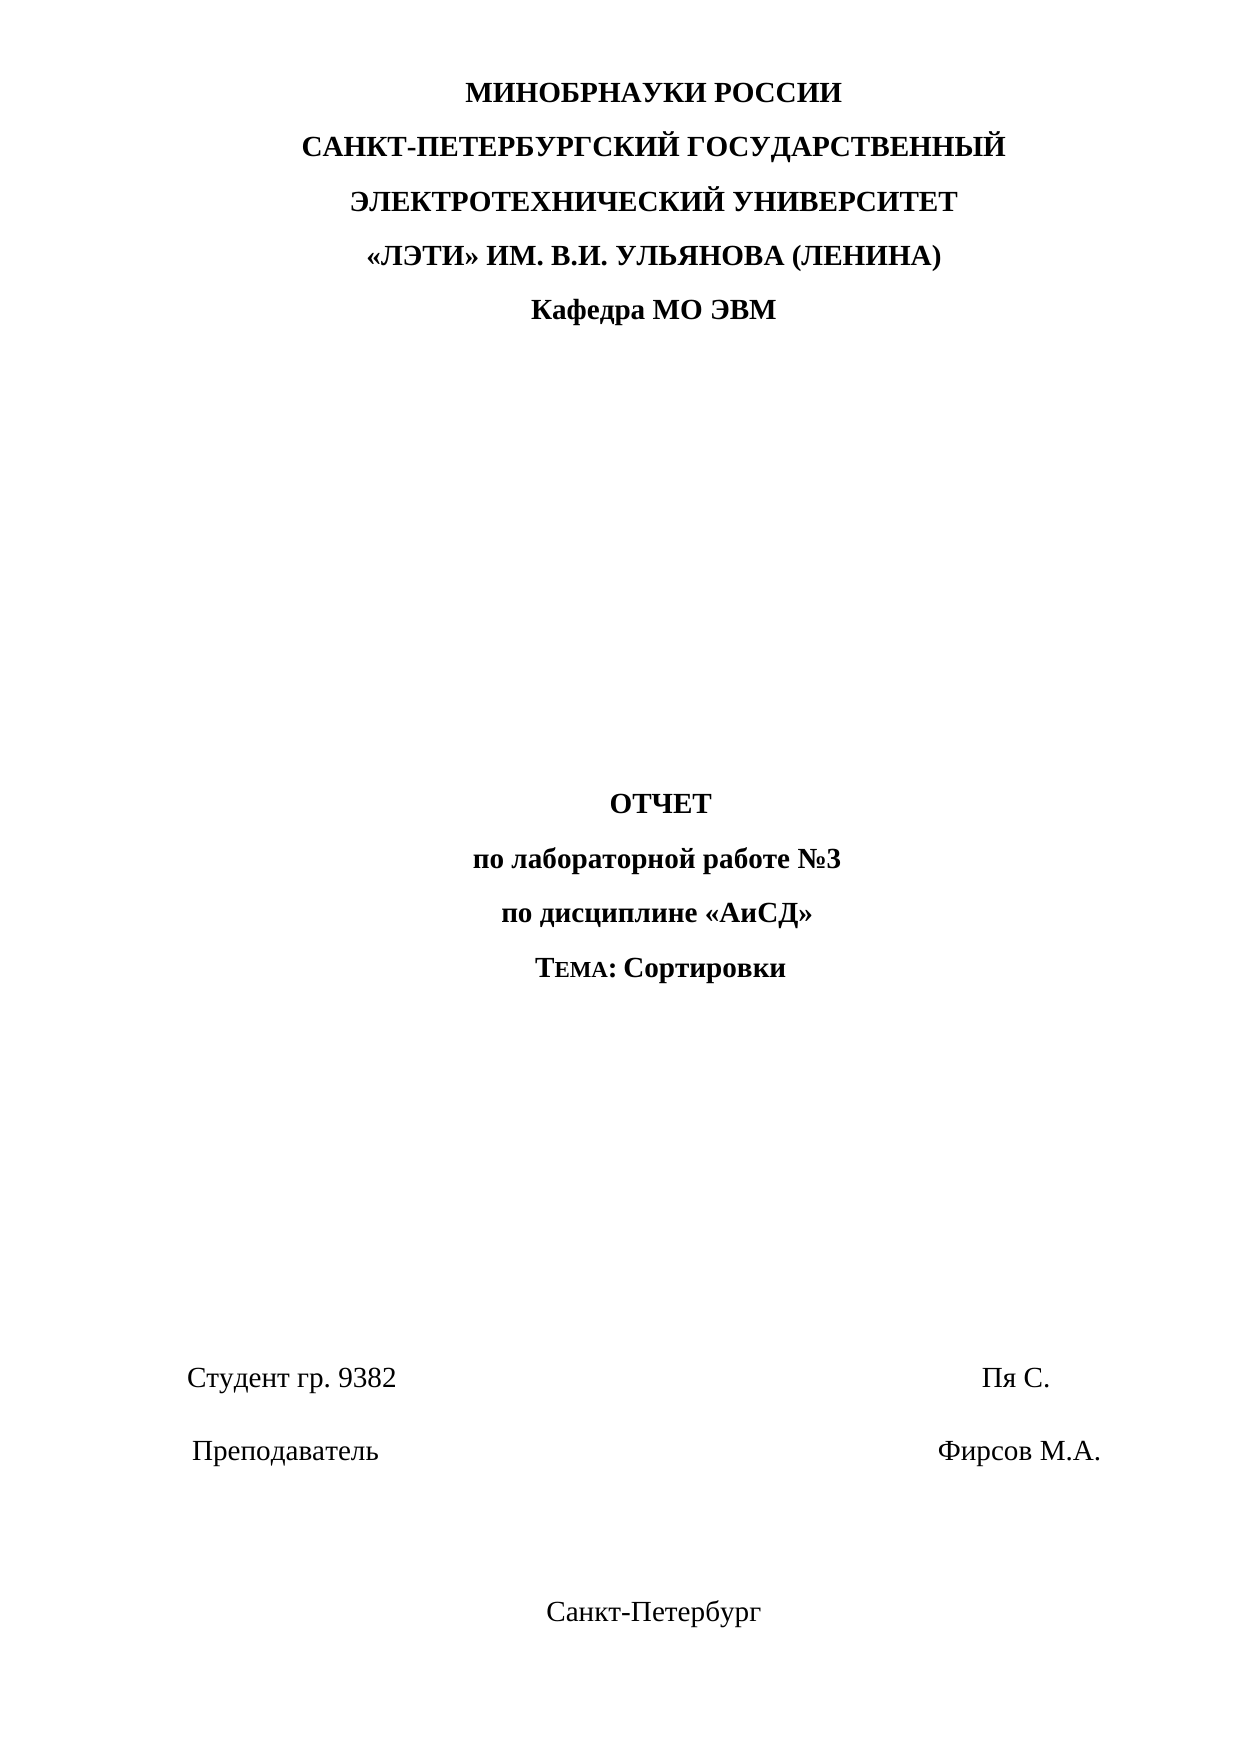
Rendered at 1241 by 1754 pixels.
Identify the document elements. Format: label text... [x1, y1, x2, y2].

text по дисциплине «АиСД» [199, 895, 1122, 929]
text ОТЧЕТ [199, 786, 1122, 820]
text Кафедра МО ЭВМ [193, 292, 1122, 326]
text САНКТ-ПЕТЕРБУРГСКИЙ ГОСУДАРСТВЕННЫЙ [193, 129, 1122, 163]
text МИНОБРНАУКИ РОССИИ [193, 75, 1122, 108]
table_header [521, 1434, 938, 1468]
text Санкт-Петербург [193, 1594, 1122, 1627]
text по лабораторной работе №3 [199, 841, 1122, 874]
table_header Фирсов М.А. [938, 1434, 1108, 1468]
text ЭЛЕКТРОТЕХНИЧЕСКИЙ УНИВЕРСИТЕТ [193, 184, 1122, 217]
text Студент гр. 9382 Пя С. [118, 1361, 1122, 1394]
text «ЛЭТИ» ИМ. В.И. УЛЬЯНОВА (ЛЕНИНА) [193, 238, 1122, 272]
text ТЕМА: Сортировки [199, 950, 1122, 983]
table_header Преподаватель [192, 1434, 521, 1468]
